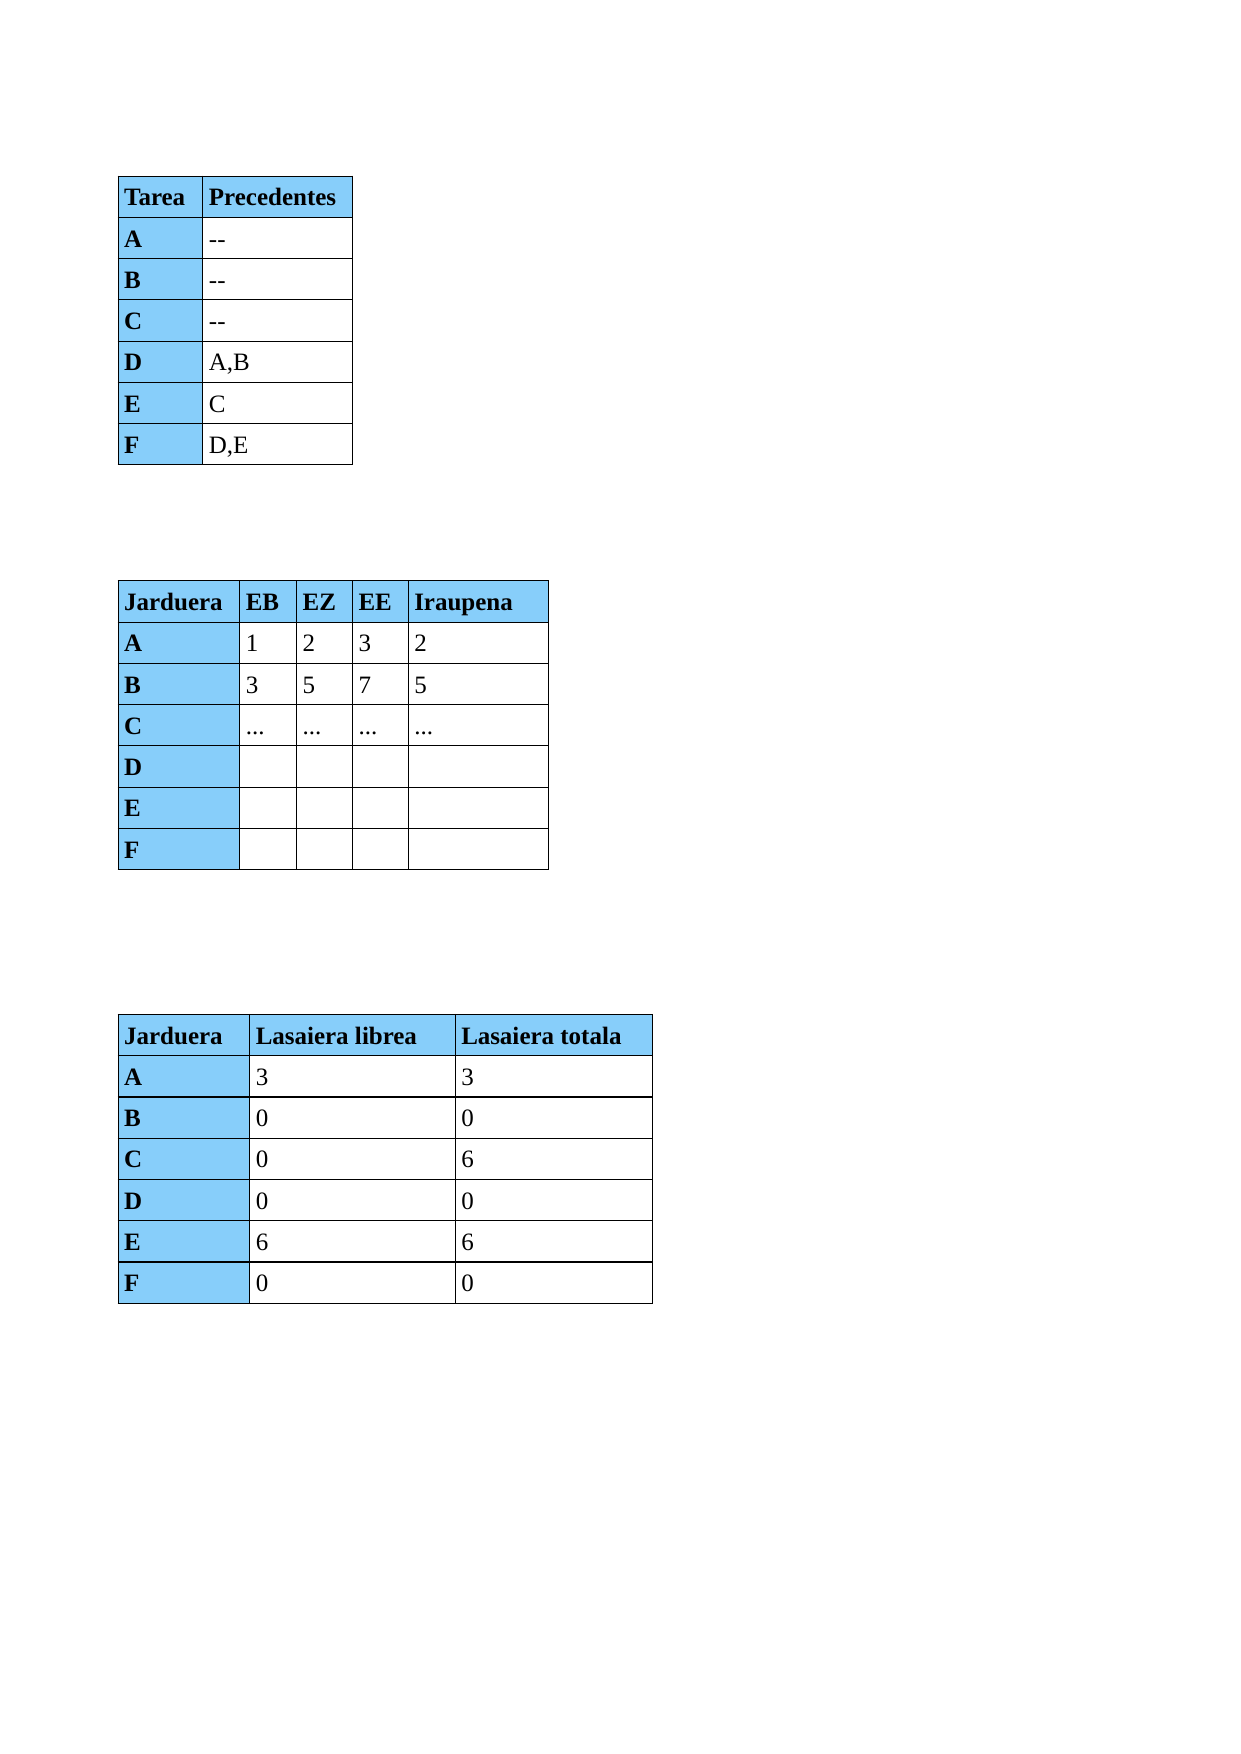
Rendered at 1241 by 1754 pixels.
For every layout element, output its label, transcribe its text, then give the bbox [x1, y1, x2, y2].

table_cell F [119, 829, 239, 869]
table_header Precedentes [203, 177, 352, 217]
table_header EZ [297, 581, 352, 622]
table_cell [353, 829, 408, 869]
table_cell B [119, 1098, 249, 1138]
table_cell 7 [353, 664, 408, 704]
table_cell A [119, 218, 202, 258]
table_cell 6 [456, 1221, 652, 1261]
table_cell B [119, 259, 202, 299]
table_cell 6 [456, 1139, 652, 1179]
table_cell [297, 746, 352, 787]
table_cell [409, 829, 548, 869]
table_cell [409, 788, 548, 828]
table_header EB [240, 581, 296, 622]
table_cell ... [353, 705, 408, 745]
table_cell -- [203, 218, 352, 258]
table_cell C [119, 705, 239, 745]
table_cell 0 [456, 1263, 652, 1303]
table_cell A [119, 623, 239, 663]
table_cell [240, 829, 296, 869]
table_cell [297, 829, 352, 869]
table_cell 2 [297, 623, 352, 663]
table_cell F [119, 424, 202, 464]
table_cell [240, 746, 296, 787]
table_cell 3 [250, 1056, 455, 1096]
table_cell ... [240, 705, 296, 745]
table_cell 0 [456, 1180, 652, 1220]
table_cell -- [203, 300, 352, 341]
table_cell 5 [297, 664, 352, 704]
table_cell 6 [250, 1221, 455, 1261]
table_cell -- [203, 259, 352, 299]
table_cell E [119, 383, 202, 423]
table_cell A [119, 1056, 249, 1096]
table_cell 5 [409, 664, 548, 704]
table_cell [409, 746, 548, 787]
table_header Iraupena [409, 581, 548, 622]
table_cell D [119, 1180, 249, 1220]
table_cell [353, 788, 408, 828]
table_header Tarea [119, 177, 202, 217]
table_header Jarduera [119, 581, 239, 622]
table_header Lasaiera librea [250, 1015, 455, 1055]
table_cell ... [409, 705, 548, 745]
table_cell C [119, 300, 202, 341]
table_cell E [119, 788, 239, 828]
table_cell 3 [353, 623, 408, 663]
table_cell D [119, 342, 202, 382]
table_cell 0 [250, 1180, 455, 1220]
table_cell 1 [240, 623, 296, 663]
table_cell 2 [409, 623, 548, 663]
table_header EE [353, 581, 408, 622]
table_cell 0 [456, 1098, 652, 1138]
table_cell [297, 788, 352, 828]
table_header Lasaiera totala [456, 1015, 652, 1055]
table_cell C [119, 1139, 249, 1179]
table_cell [353, 746, 408, 787]
table_cell 3 [240, 664, 296, 704]
table_cell 3 [456, 1056, 652, 1096]
table_cell C [203, 383, 352, 423]
table_cell [240, 788, 296, 828]
table_cell B [119, 664, 239, 704]
table_header Jarduera [119, 1015, 249, 1055]
table_cell 0 [250, 1139, 455, 1179]
table_cell D [119, 746, 239, 787]
table_cell D,E [203, 424, 352, 464]
table_cell E [119, 1221, 249, 1261]
table_cell 0 [250, 1263, 455, 1303]
table_cell ... [297, 705, 352, 745]
table_cell A,B [203, 342, 352, 382]
table_cell 0 [250, 1098, 455, 1138]
table_cell F [119, 1263, 249, 1303]
